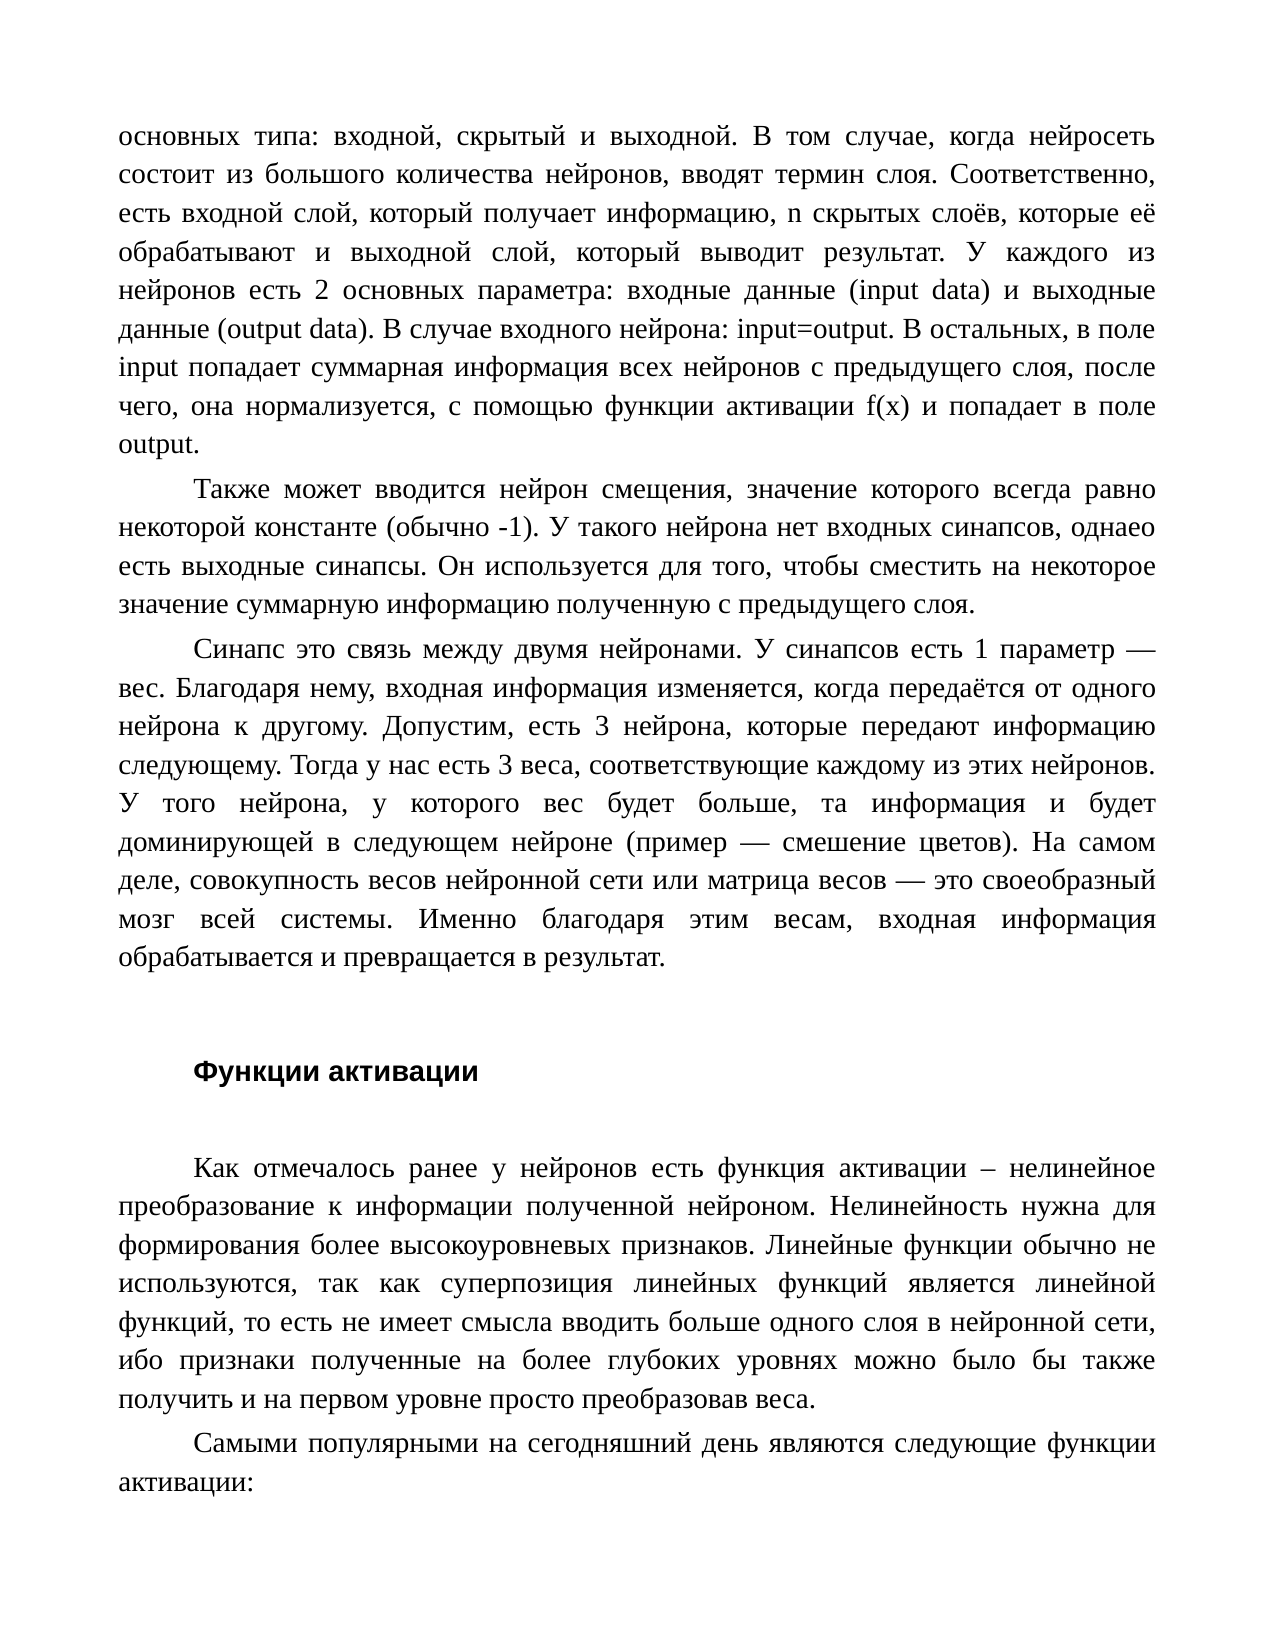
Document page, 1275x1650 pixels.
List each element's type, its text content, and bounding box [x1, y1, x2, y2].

text Как отмечалось ранее у нейронов есть функция активации – нелинейное преобразование к информации полученной нейроном. Нелинейность нужна для формирования более высокоуровневых признаков. Линейные функции обычно не используются, так как суперпозиция линейных функций является линейной функций, то есть не имеет смысла вводить больше одного слоя в нейронной сети, ибо признаки полученные на более глубоких уровнях можно было бы также получить и на первом уровне просто преобразовав веса. [118, 1150, 1157, 1414]
subtitle Функции активации [118, 1054, 1157, 1088]
text Также может вводится нейрон смещения, значение которого всегда равно некоторой константе (обычно -1). У такого нейрона нет входных синапсов, однаео есть выходные синапсы. Он используется для того, чтобы сместить на некоторое значение суммарную информацию полученную с предыдущего слоя. [118, 471, 1157, 620]
text Синапс это связь между двумя нейронами. У синапсов есть 1 параметр — вес. Благодаря нему, входная информация изменяется, когда передаётся от одного нейрона к другому. Допустим, есть 3 нейрона, которые передают информацию следующему. Тогда у нас есть 3 веса, соответствующие каждому из этих нейронов. У того нейрона, у которого вес будет больше, та информация и будет доминирующей в следующем нейроне (пример — смешение цветов). На самом деле, совокупность весов нейронной сети или матрица весов — это своеобразный мозг всей системы. Именно благодаря этим весам, входная информация обрабатывается и превращается в результат. [118, 631, 1157, 973]
text Самыми популярными на сегодняшний день являются следующие функции активации: [118, 1426, 1157, 1498]
text основных типа: входной, скрытый и выходной. В том случае, когда нейросеть состоит из большого количества нейронов, вводят термин слоя. Соответственно, есть входной слой, который получает информацию, n скрытых слоёв, которые её обрабатывают и выходной слой, который выводит результат. У каждого из нейронов есть 2 основных параметра: входные данные (input data) и выходные данные (output data). В случае входного нейрона: input=output. В остальных, в поле input попадает суммарная информация всех нейронов с предыдущего слоя, после чего, она нормализуется, с помощью функции активации f(x) и попадает в поле output. [118, 118, 1157, 460]
